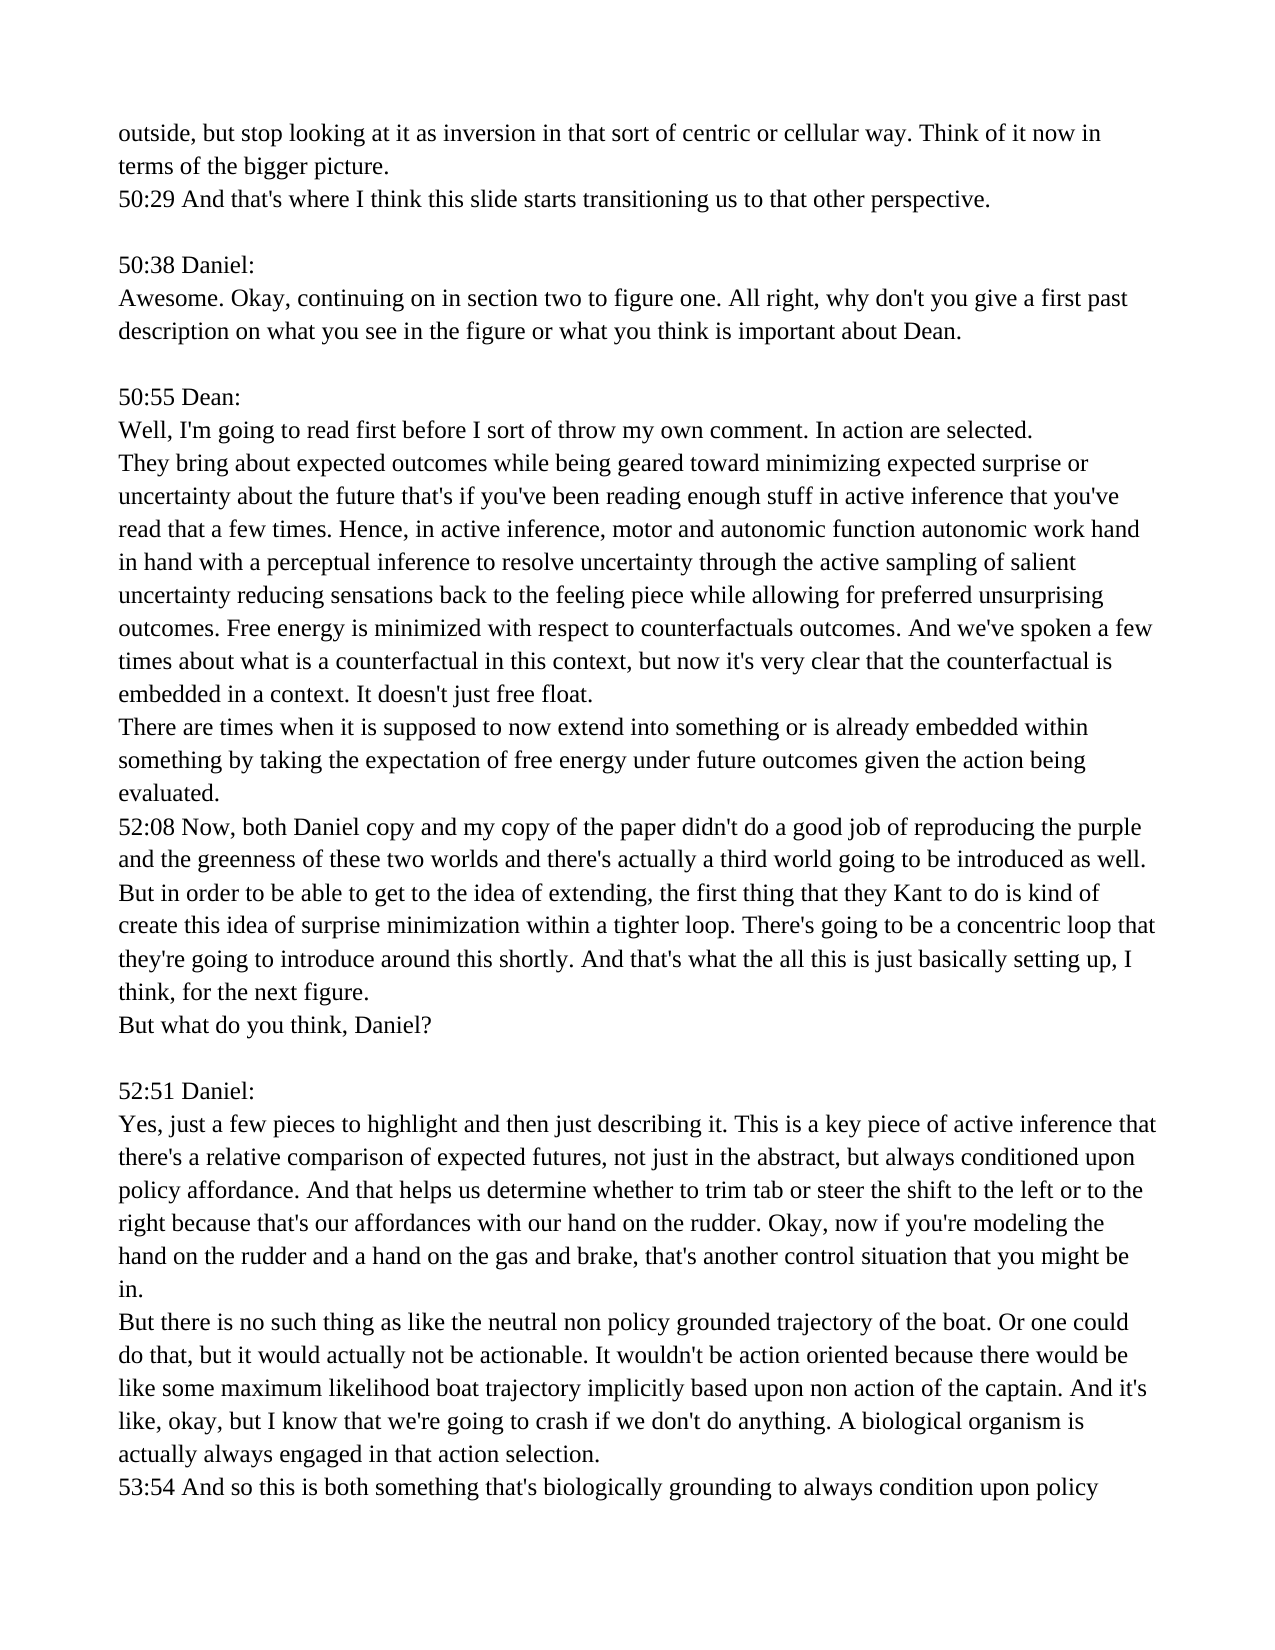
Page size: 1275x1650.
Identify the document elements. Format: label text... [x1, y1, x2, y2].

text Well, I'm going to read first before I sort of throw my own comment. In action are selected. [118, 415, 1157, 444]
text They bring about expected outcomes while being geared toward minimizing expected surprise or uncertainty about the future that's if you've been reading enough stuff in active inference that you've read that a few times. Hence, in active inference, motor and autonomic function autonomic work hand in hand with a perceptual inference to resolve uncertainty through the active sampling of salient uncertainty reducing sensations back to the feeling piece while allowing for preferred unsurprising outcomes. Free energy is minimized with respect to counterfactuals outcomes. And we've spoken a few times about what is a counterfactual in this context, but now it's very clear that the counterfactual is embedded in a context. It doesn't just free float. [118, 448, 1157, 708]
text 52:51 Daniel: [118, 1076, 1157, 1104]
text 52:08 Now, both Daniel copy and my copy of the paper didn't do a good job of reproducing the purple and the greenness of these two worlds and there's actually a third world going to be introduced as well. But in order to be able to get to the idea of extending, the first thing that they Kant to do is kind of create this idea of surprise minimization within a tighter loop. There's going to be a concentric loop that they're going to introduce around this shortly. And that's what the all this is just basically setting up, I think, for the next figure. [118, 812, 1157, 1005]
text outside, but stop looking at it as inversion in that sort of centric or cellular way. Think of it now in terms of the bigger picture. [118, 118, 1157, 180]
text 53:54 And so this is both something that's biologically grounding to always condition upon policy [118, 1472, 1157, 1501]
text 50:38 Daniel: [118, 250, 1157, 279]
text There are times when it is supposed to now extend into something or is already embedded within something by taking the expectation of free energy under future outcomes given the action being evaluated. [118, 712, 1157, 807]
text But there is no such thing as like the neutral non policy grounded trajectory of the boat. Or one could do that, but it would actually not be actionable. It wouldn't be action oriented because there would be like some maximum likelihood boat trajectory implicitly based upon non action of the captain. And it's like, okay, but I know that we're going to crash if we don't do anything. A biological organism is actually always engaged in that action selection. [118, 1307, 1157, 1468]
text But what do you think, Daniel? [118, 1010, 1157, 1038]
text 50:55 Dean: [118, 382, 1157, 411]
text Awesome. Okay, continuing on in section two to figure one. All right, why don't you give a first past description on what you see in the figure or what you think is important about Dean. [118, 283, 1157, 345]
text 50:29 And that's where I think this slide starts transitioning us to that other perspective. [118, 184, 1157, 213]
text Yes, just a few pieces to highlight and then just describing it. This is a key piece of active inference that there's a relative comparison of expected futures, not just in the abstract, but always conditioned upon policy affordance. And that helps us determine whether to trim tab or steer the shift to the left or to the right because that's our affordances with our hand on the rudder. Okay, now if you're modeling the hand on the rudder and a hand on the gas and brake, that's another control situation that you might be in. [118, 1109, 1157, 1303]
